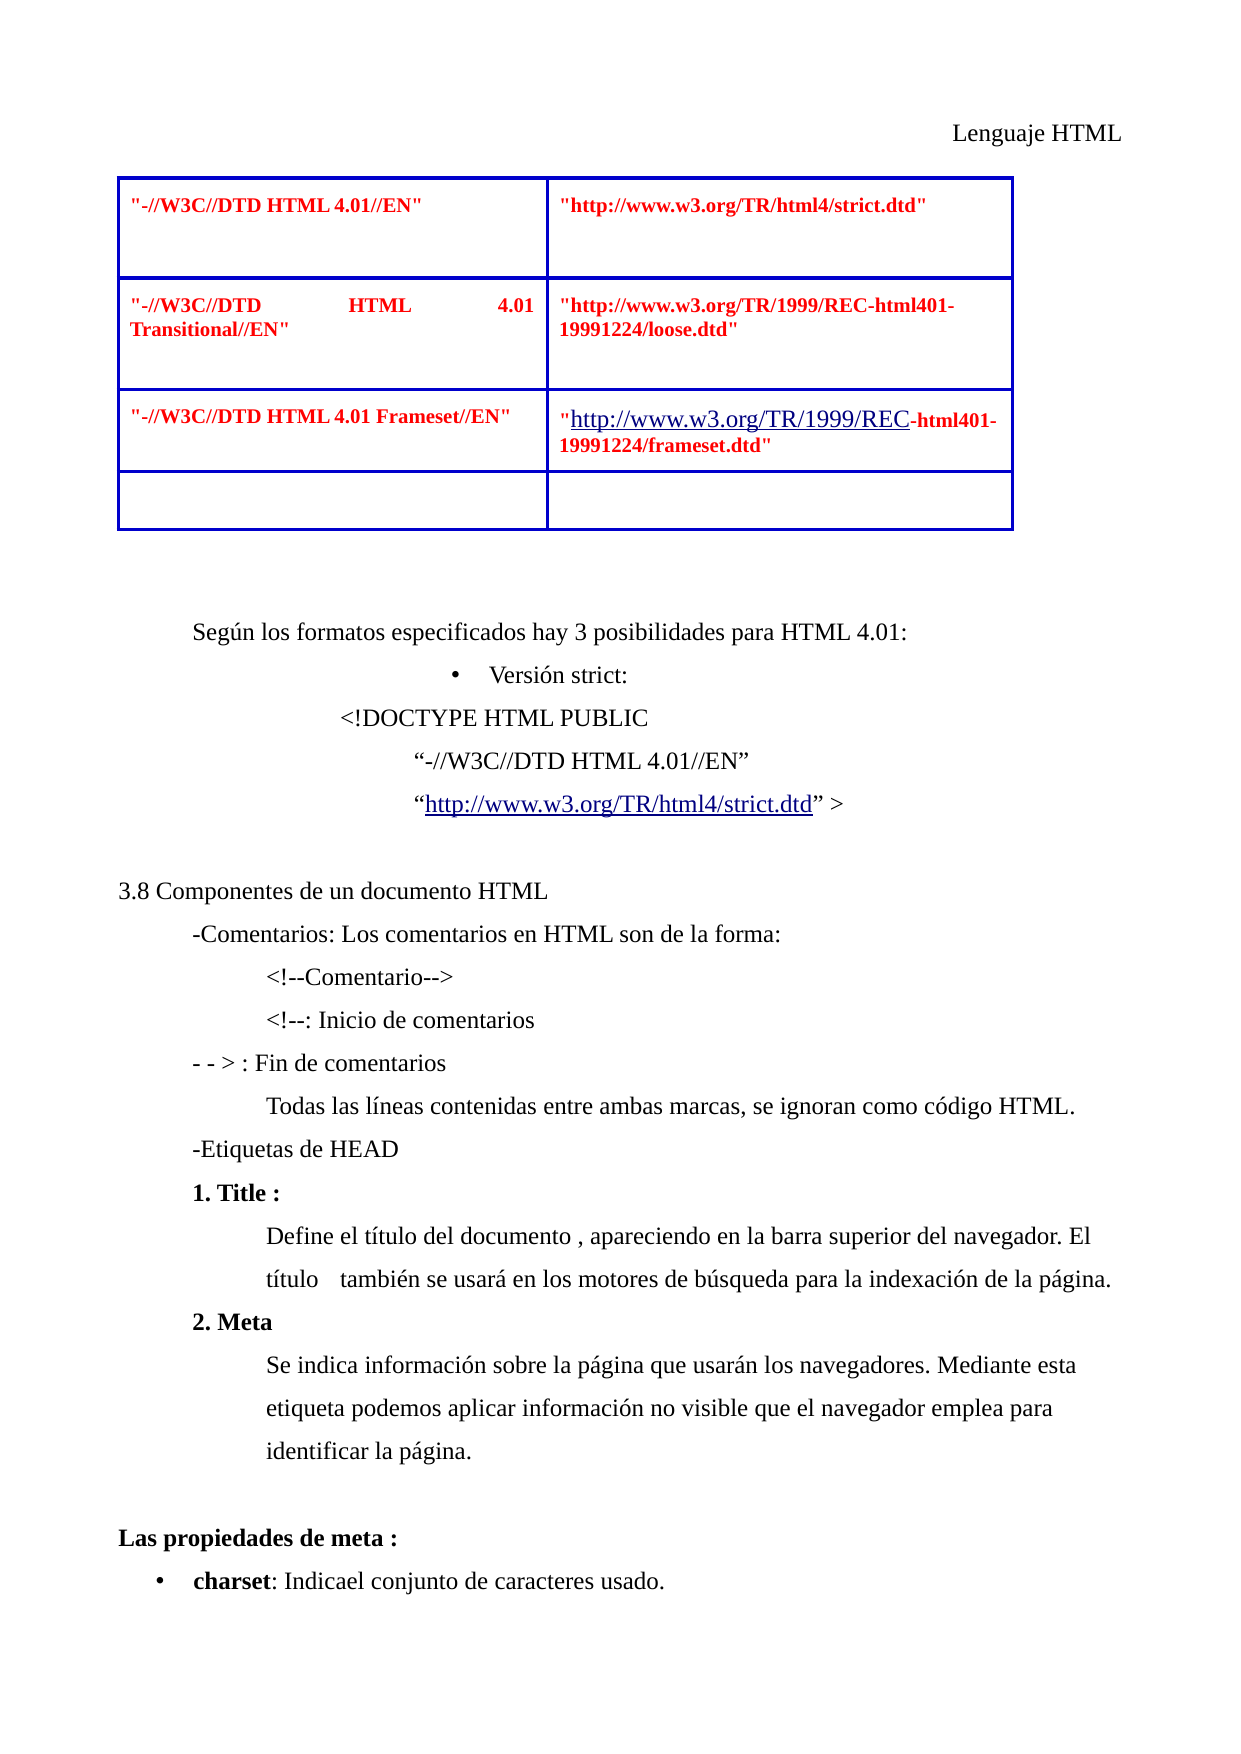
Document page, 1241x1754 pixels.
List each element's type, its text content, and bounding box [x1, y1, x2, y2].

text “http://www.w3.org/TR/html4/strict.dtd” > [118, 789, 1122, 818]
text “-//W3C//DTD HTML 4.01//EN” [118, 746, 1122, 775]
table_cell "-//W3C//DTD HTML 4.01 Transitional//EN" [120, 280, 546, 388]
table_cell "http://www.w3.org/TR/html4/strict.dtd" [549, 180, 1011, 276]
text Todas las líneas contenidas entre ambas marcas, se ignoran como código HTML. [118, 1091, 1122, 1120]
text <!--: Inicio de comentarios [118, 1005, 1122, 1034]
table_cell [549, 473, 1011, 528]
list charset: Indicael conjunto de caracteres usado. [156, 1566, 1122, 1594]
text 3.8 Componentes de un documento HTML [118, 876, 1122, 904]
text 2. Meta [118, 1307, 1122, 1336]
table_cell "http://www.w3.org/TR/1999/REC-html401-19991224/loose.dtd" [549, 280, 1011, 388]
text <!--Comentario--> [118, 962, 1122, 991]
text Según los formatos especificados hay 3 posibilidades para HTML 4.01: [118, 617, 1122, 646]
text - - > : Fin de comentarios [118, 1048, 1122, 1077]
table_cell "-//W3C//DTD HTML 4.01 Frameset//EN" [120, 391, 546, 470]
text Las propiedades de meta : [118, 1523, 1122, 1551]
table_cell [120, 473, 546, 528]
text 1. Title : [118, 1178, 1122, 1206]
list Versión strict: [451, 660, 1122, 689]
text <!DOCTYPE HTML PUBLIC [118, 703, 1122, 732]
table_cell "-//W3C//DTD HTML 4.01//EN" [120, 180, 546, 276]
table_cell "http://www.w3.org/TR/1999/REC-html401-19991224/frameset.dtd" [549, 391, 1011, 470]
text Define el título del documento , apareciendo en la barra superior del navegador. El título también se usará en los motores de búsqueda para la indexación de la página. [118, 1221, 1122, 1293]
text -Comentarios: Los comentarios en HTML son de la forma: [118, 919, 1122, 948]
text -Etiquetas de HEAD [118, 1134, 1122, 1163]
text Se indica información sobre la página que usarán los navegadores. Mediante esta etiqueta podemos aplicar información no visible que el navegador emplea para identificar la página. [118, 1350, 1122, 1465]
